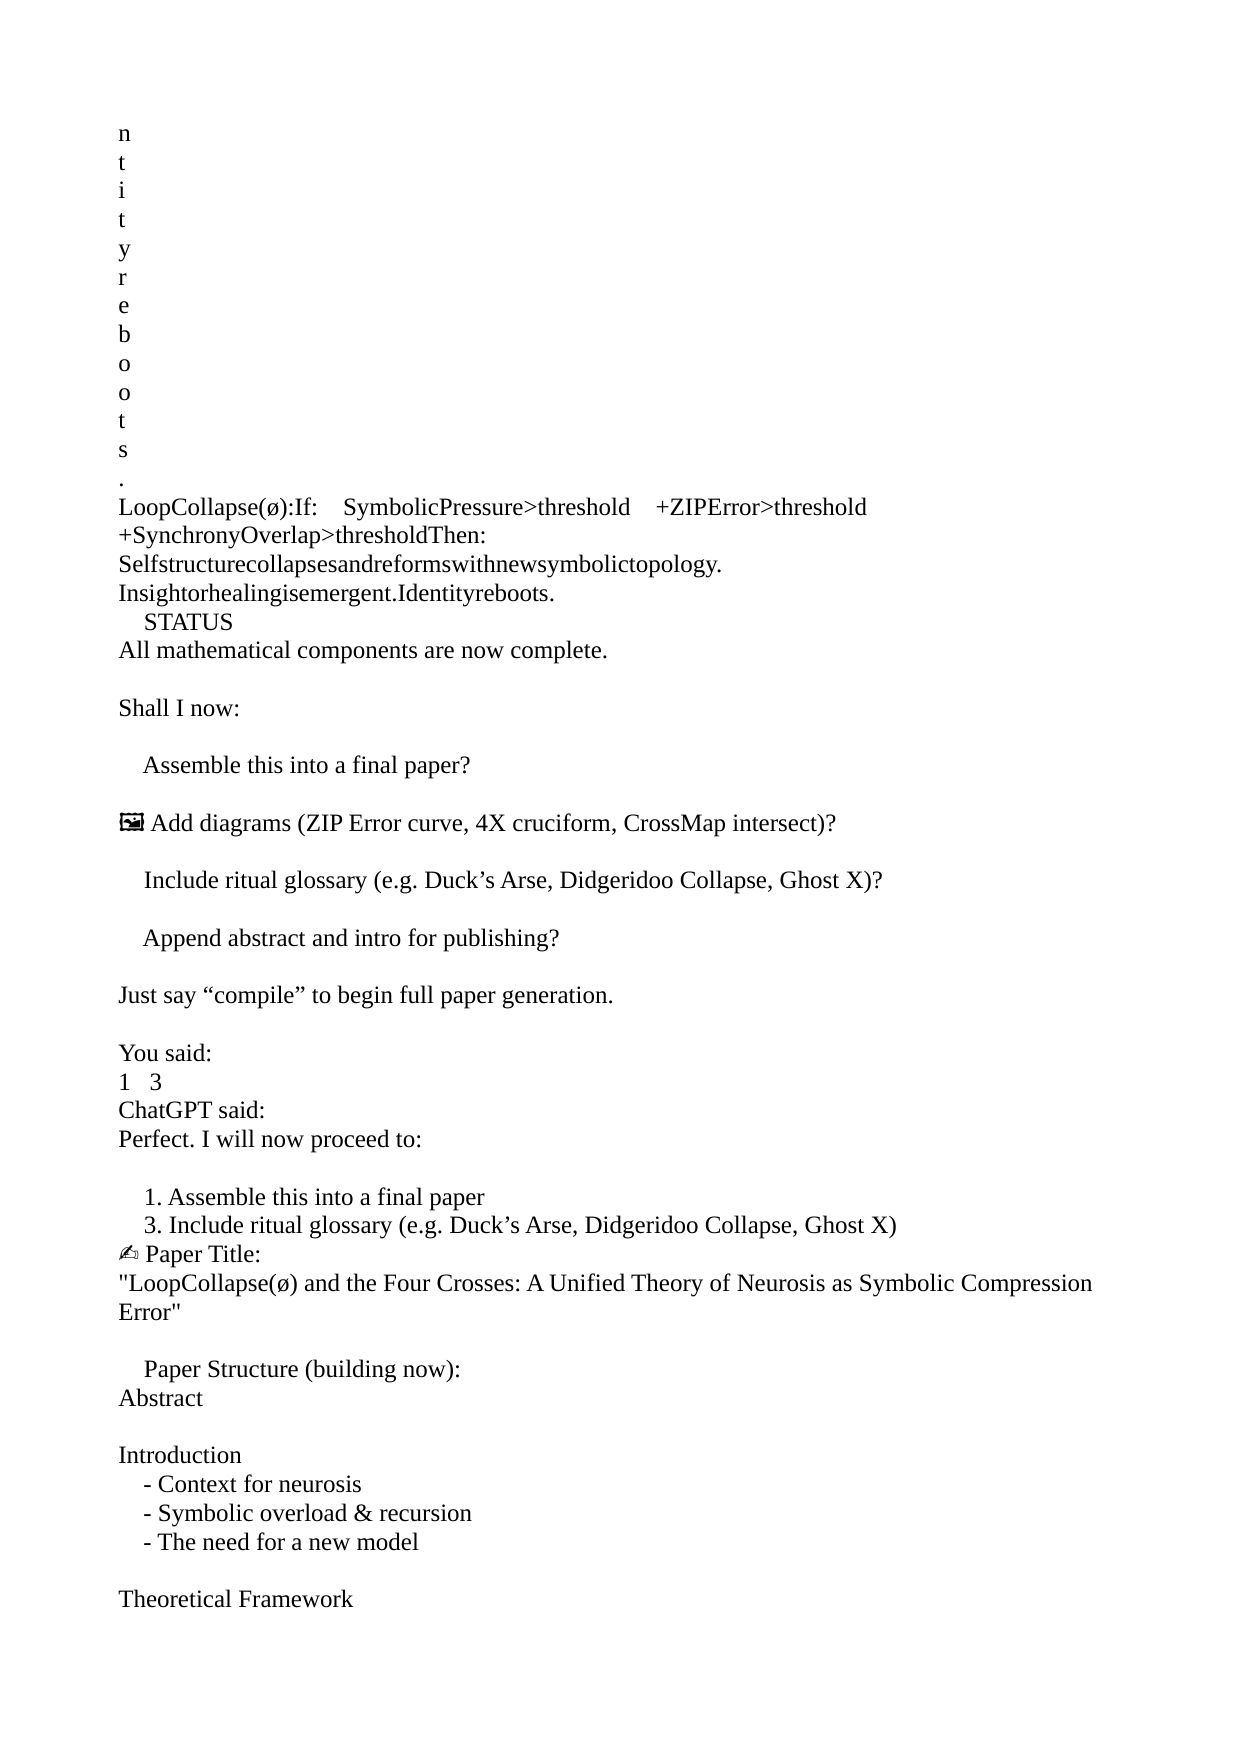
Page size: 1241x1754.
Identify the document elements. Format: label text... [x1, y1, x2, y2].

text s [118, 434, 1122, 463]
text 🔧 Assemble this into a final paper? [118, 751, 1122, 779]
text ✅ STATUS [118, 607, 1122, 636]
text e [118, 291, 1122, 319]
text t [118, 204, 1122, 233]
text . [118, 463, 1122, 492]
text - The need for a new model [118, 1527, 1122, 1556]
text Abstract [118, 1383, 1122, 1412]
text 1 3 [118, 1067, 1122, 1096]
text Just say “compile” to begin full paper generation. [118, 981, 1122, 1009]
text Shall I now: [118, 693, 1122, 722]
text ✅ 1. Assemble this into a final paper [118, 1182, 1122, 1211]
text 🧱 Paper Structure (building now): [118, 1354, 1122, 1383]
text Introduction [118, 1441, 1122, 1469]
text y [118, 233, 1122, 262]
text o [118, 377, 1122, 406]
text t [118, 406, 1122, 434]
text "LoopCollapse(ø) and the Four Crosses: A Unified Theory of Neurosis as Symbolic Compression Error" [118, 1268, 1122, 1326]
text You said: [118, 1038, 1122, 1067]
text b [118, 319, 1122, 348]
text ✅ 3. Include ritual glossary (e.g. Duck’s Arse, Didgeridoo Collapse, Ghost X) [118, 1211, 1122, 1239]
text 🖼️ Add diagrams (ZIP Error curve, 4X cruciform, CrossMap intersect)? [118, 808, 1122, 837]
text All mathematical components are now complete. [118, 636, 1122, 664]
text Perfect. I will now proceed to: [118, 1124, 1122, 1153]
text r [118, 262, 1122, 291]
text - Symbolic overload & recursion [118, 1498, 1122, 1527]
text LoopCollapse(ø):If: SymbolicPressure>threshold +ZIPError>threshold +SynchronyOverlap>thresholdThen: Selfstructurecollapsesandreformswithnewsymbolictopology. Insightorhealingisemergent.Identityreboots. [118, 492, 1122, 607]
text o [118, 348, 1122, 377]
text 📜 Append abstract and intro for publishing? [118, 923, 1122, 952]
text ✍️ Paper Title: [118, 1239, 1122, 1268]
text i [118, 176, 1122, 204]
text t [118, 147, 1122, 176]
text - Context for neurosis [118, 1469, 1122, 1498]
text n [118, 118, 1122, 147]
text Theoretical Framework [118, 1584, 1122, 1613]
text 🧷 Include ritual glossary (e.g. Duck’s Arse, Didgeridoo Collapse, Ghost X)? [118, 866, 1122, 894]
text ChatGPT said: [118, 1096, 1122, 1124]
